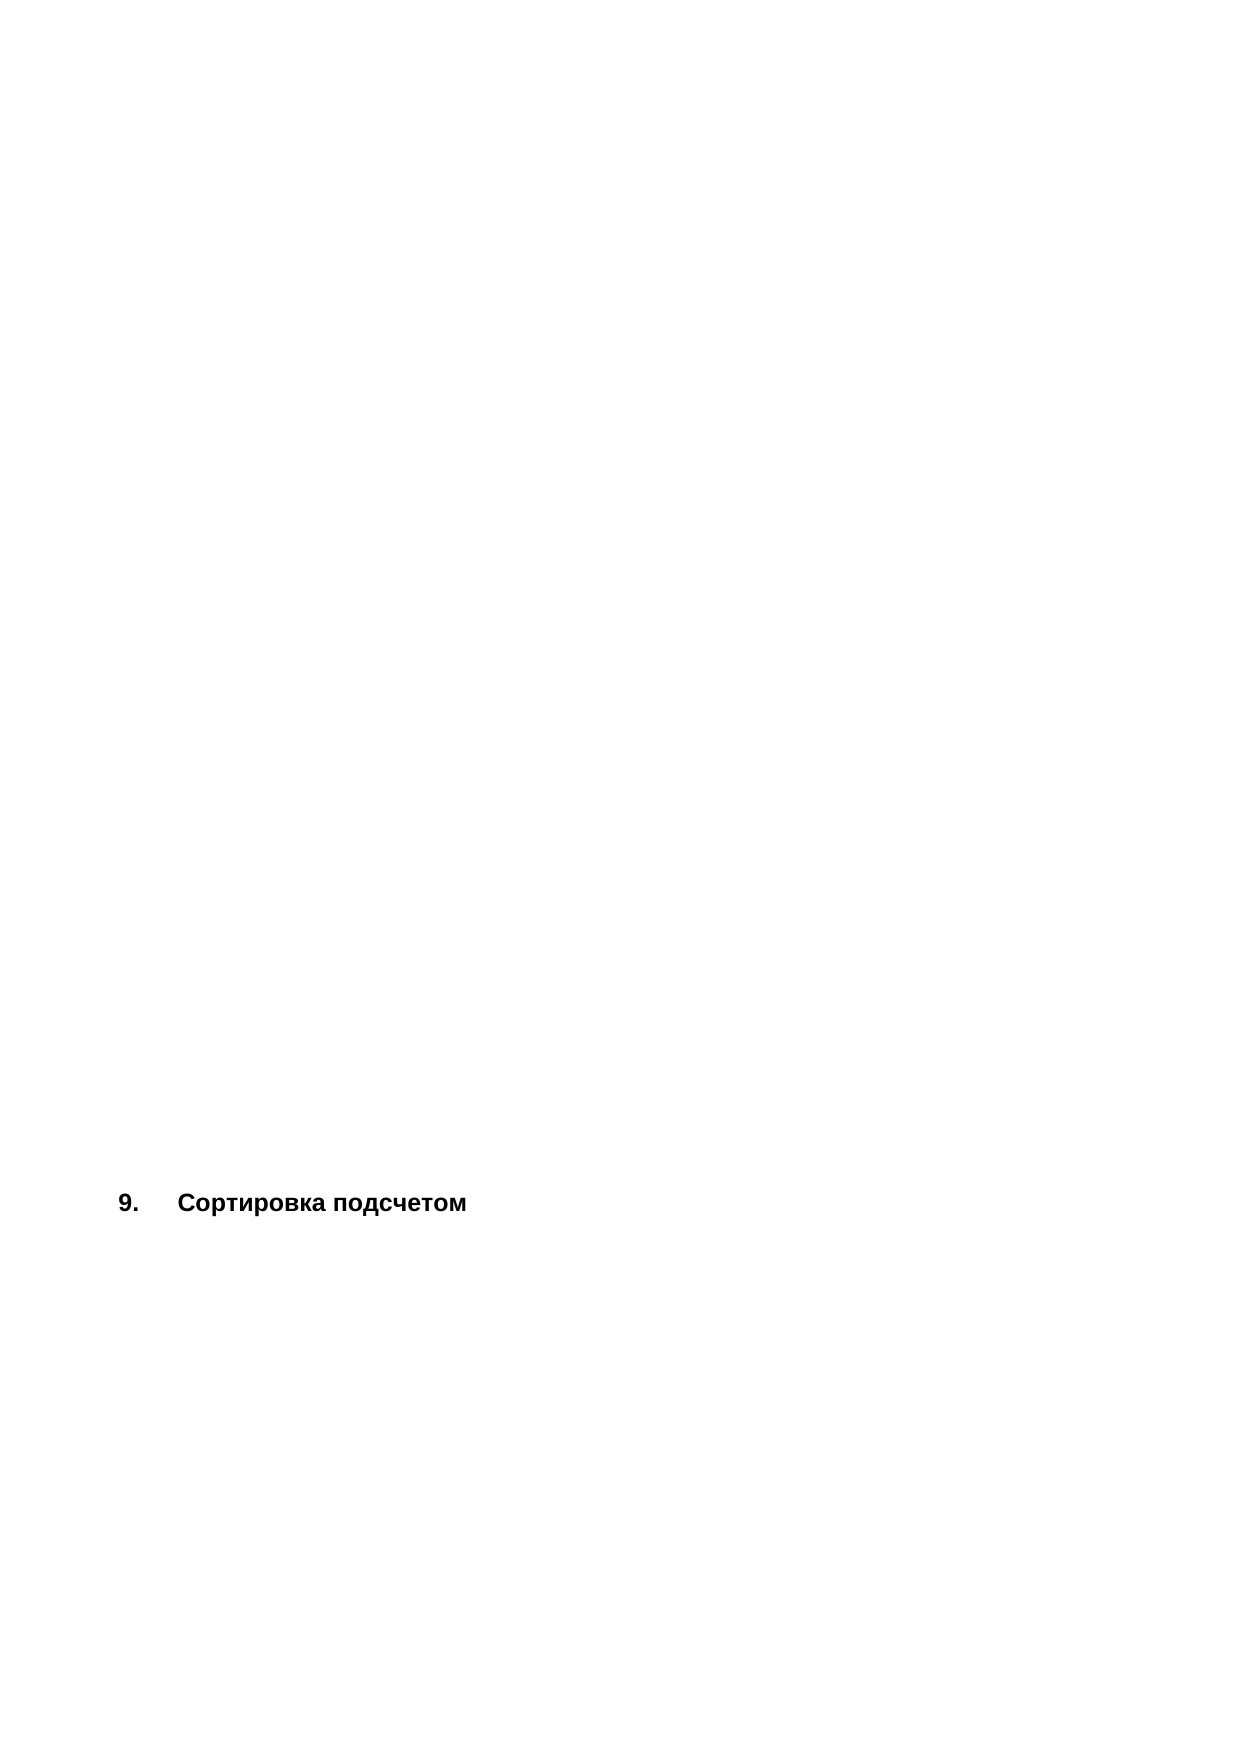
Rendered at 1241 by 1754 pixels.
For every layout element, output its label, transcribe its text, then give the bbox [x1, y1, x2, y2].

list Сортировка подсчетом [118, 1187, 1152, 1216]
